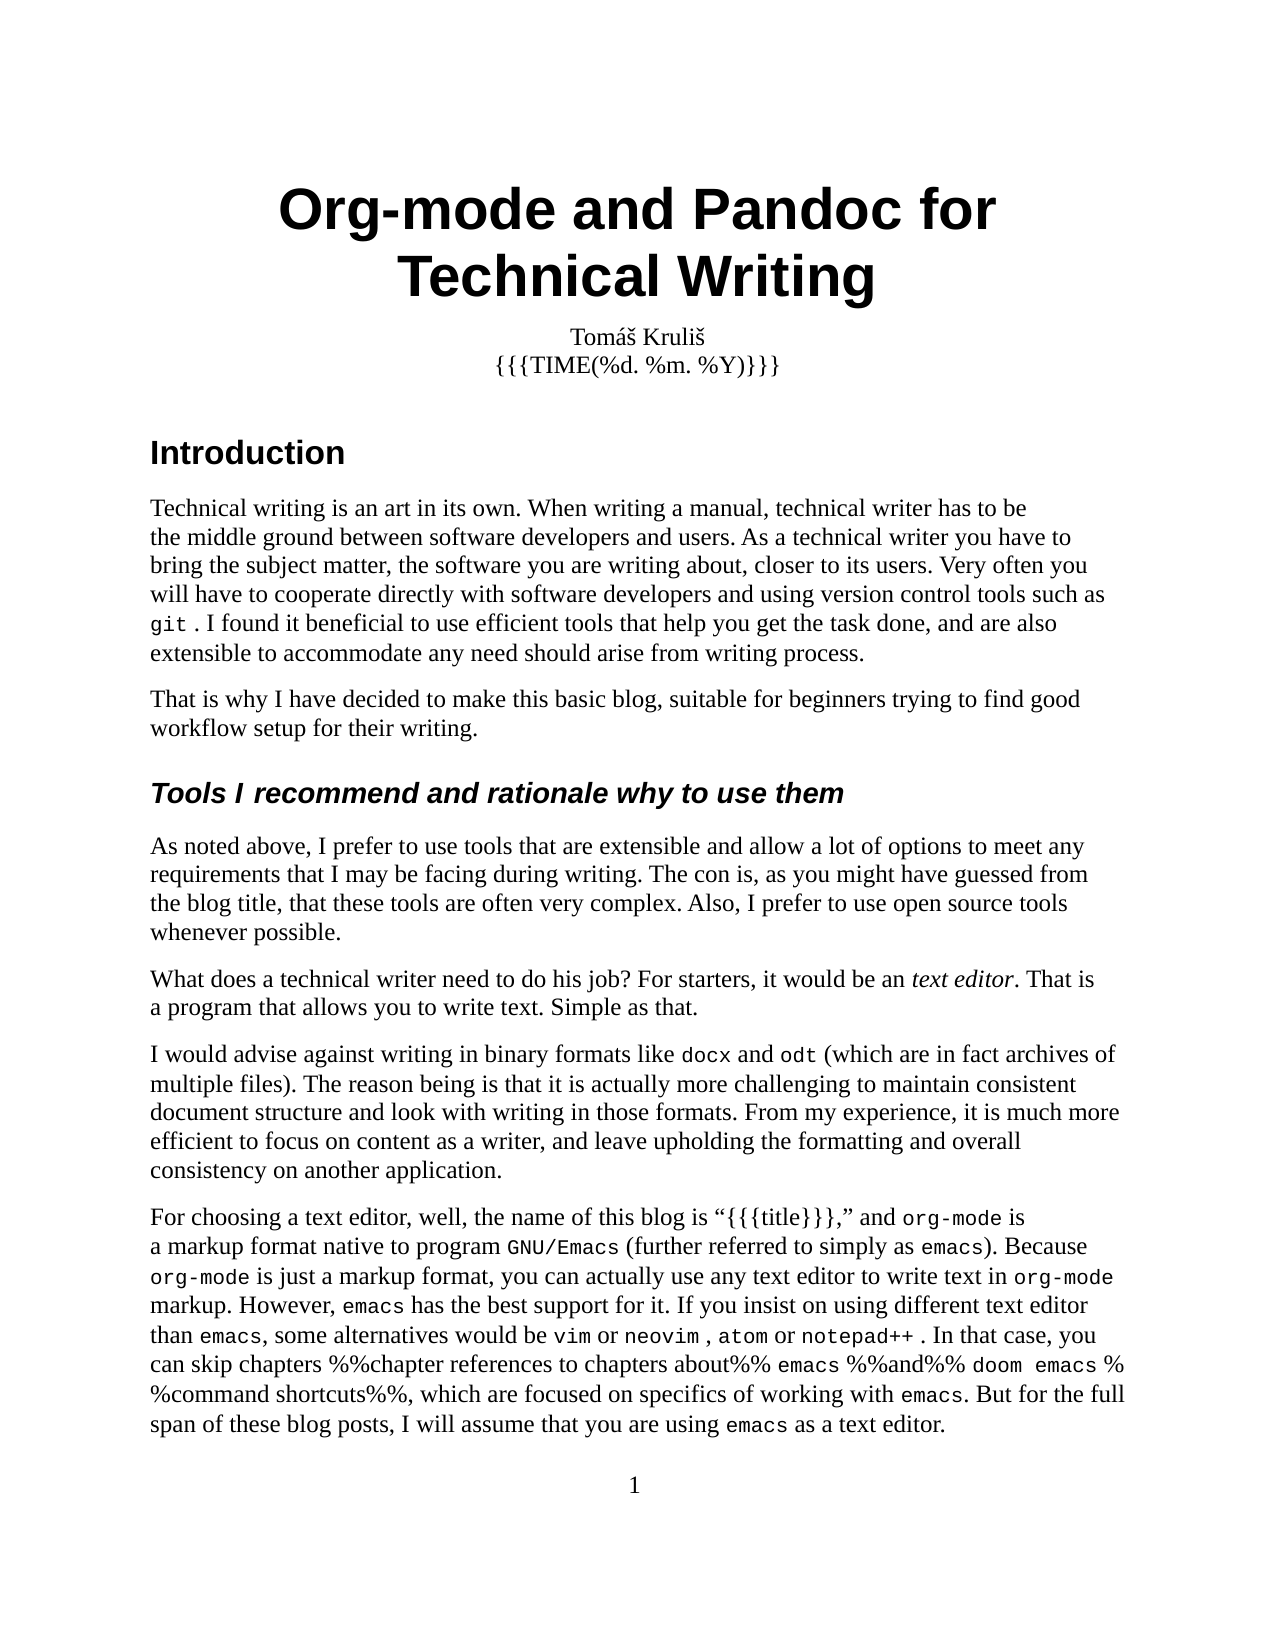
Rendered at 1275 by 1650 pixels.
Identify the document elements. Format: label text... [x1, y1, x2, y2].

title Org-mode and Pandoc for Technical Writing [150, 175, 1125, 309]
text As noted above, I prefer to use tools that are extensible and allow a lot of options to meet any requirements that I may be facing during writing. The con is, as you might have guessed from the blog title, that these tools are often very complex. Also, I prefer to use open source tools whenever possible. [150, 831, 1125, 946]
text {{{TIME(%d. %m. %Y)}}} [150, 350, 1125, 379]
subtitle Introduction [150, 433, 1125, 472]
text Tomáš Kruliš [150, 322, 1125, 350]
text For choosing a text editor, well, the name of this blog is “{{{title}}},” and org-mode is a markup format native to program GNU/Emacs (further referred to simply as emacs). Because org-mode is just a markup format, you can actually use any text editor to write text in org-mode markup. However, emacs has the best support for it. If you insist on using different text editor than emacs, some alternatives would be vim or neovim , atom or notepad++ . In that case, you can skip chapters %%chapter references to chapters about%% emacs %%and%% doom emacs %%command shortcuts%%, which are focused on specifics of working with emacs. But for the full span of these blog posts, I will assume that you are using emacs as a text editor. [150, 1202, 1125, 1438]
subtitle Tools I recommend and rationale why to use them [150, 776, 1125, 809]
text Technical writing is an art in its own. When writing a manual, technical writer has to be the middle ground between software developers and users. As a technical writer you have to bring the subject matter, the software you are writing about, closer to its users. Very often you will have to cooperate directly with software developers and using version control tools such as git . I found it beneficial to use efficient tools that help you get the task done, and are also extensible to accommodate any need should arise from writing process. [150, 493, 1125, 666]
text That is why I have decided to make this basic blog, suitable for beginners trying to find good workflow setup for their writing. [150, 684, 1125, 742]
text I would advise against writing in binary formats like docx and odt (which are in fact archives of multiple files). The reason being is that it is actually more challenging to maintain consistent document structure and look with writing in those formats. From my experience, it is much more efficient to focus on content as a writer, and leave upholding the formatting and overall consistency on another application. [150, 1039, 1125, 1184]
text What does a technical writer need to do his job? For starters, it would be an text editor. That is a program that allows you to write text. Simple as that. [150, 964, 1125, 1021]
